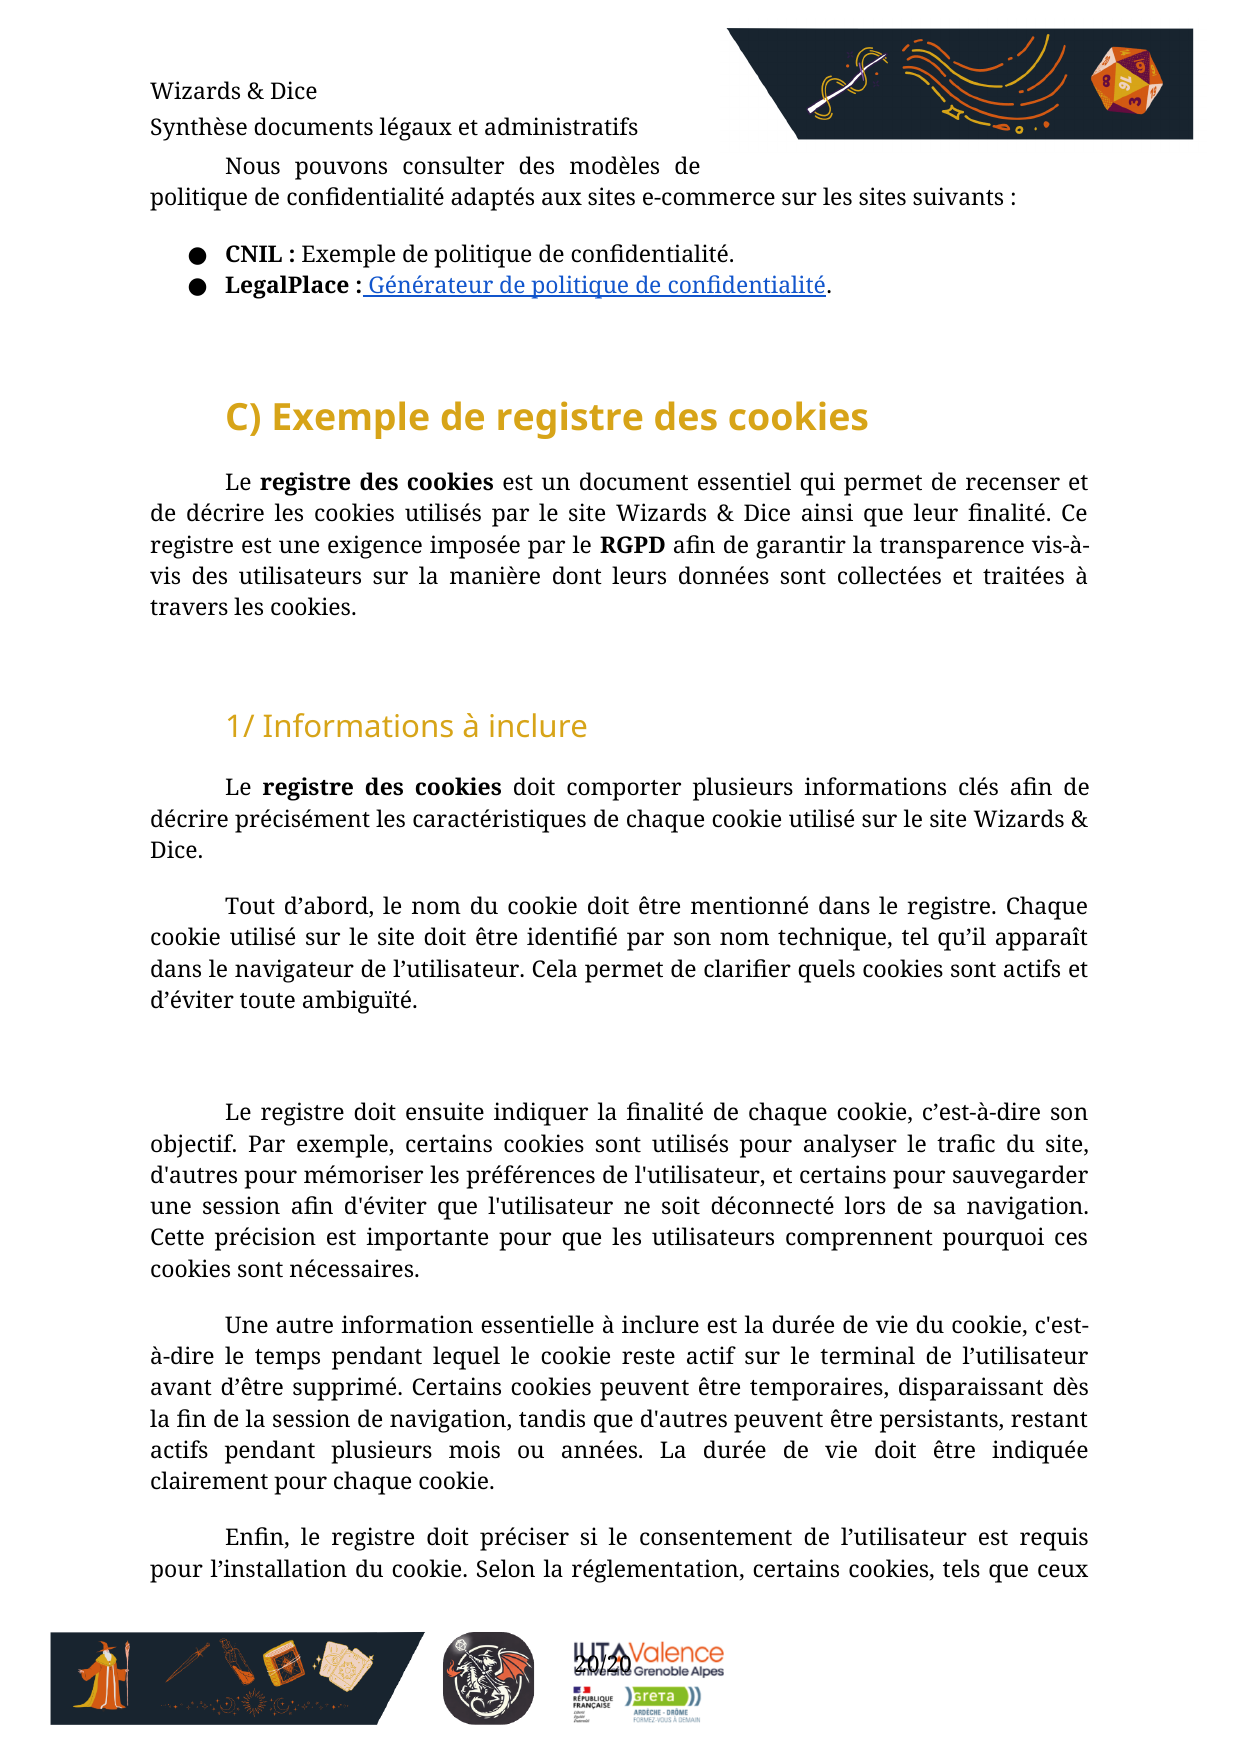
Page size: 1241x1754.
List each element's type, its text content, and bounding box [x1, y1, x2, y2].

text Le registre doit ensuite indiquer la finalité de chaque cookie, c’est-à-dire son objectif. Par exemple, certains cookies sont utilisés pour analyser le trafic du site, d'autres pour mémoriser les préférences de l'utilisateur, et certains pour sauvegarder une session afin d'éviter que l'utilisateur ne soit déconnecté lors de sa navigation. Cette précision est importante pour que les utilisateurs comprennent pourquoi ces cookies sont nécessaires. [150, 1096, 1090, 1284]
text Une autre information essentielle à inclure est la durée de vie du cookie, c'est-à-dire le temps pendant lequel le cookie reste actif sur le terminal de l’utilisateur avant d’être supprimé. Certains cookies peuvent être temporaires, disparaissant dès la fin de la session de navigation, tandis que d'autres peuvent être persistants, restant actifs pendant plusieurs mois ou années. La durée de vie doit être indiquée clairement pour chaque cookie. [150, 1309, 1090, 1496]
subtitle 1/ Informations à inclure [150, 704, 1090, 746]
subtitle C) Exemple de registre des cookies [150, 390, 1090, 441]
text Nous pouvons consulter des modèles de politique de confidentialité adaptés aux sites e-commerce sur les sites suivants : [150, 150, 1090, 212]
picture [42, 1621, 748, 1734]
text Tout d’abord, le nom du cookie doit être mentionné dans le registre. Chaque cookie utilisé sur le site doit être identifié par son nom technique, tel qu’il apparaît dans le navigateur de l’utilisateur. Cela permet de clarifier quels cookies sont actifs et d’éviter toute ambiguïté. [150, 890, 1090, 1015]
list LegalPlace : Générateur de politique de confidentialité. [187, 269, 1090, 300]
list CNIL : Exemple de politique de confidentialité. [187, 237, 1090, 269]
text Le registre des cookies doit comporter plusieurs informations clés afin de décrire précisément les caractéristiques de chaque cookie utilisé sur le site Wizards & Dice. [150, 771, 1090, 865]
text Enfin, le registre doit préciser si le consentement de l’utilisateur est requis pour l’installation du cookie. Selon la réglementation, certains cookies, tels que ceux [150, 1521, 1090, 1584]
text Le registre des cookies est un document essentiel qui permet de recenser et de décrire les cookies utilisés par le site Wizards & Dice ainsi que leur finalité. Ce registre est une exigence imposée par le RGPD afin de garantir la transparence vis-à-vis des utilisateurs sur la manière dont leurs données sont collectées et traitées à travers les cookies. [150, 466, 1090, 622]
picture [720, 18, 1208, 153]
